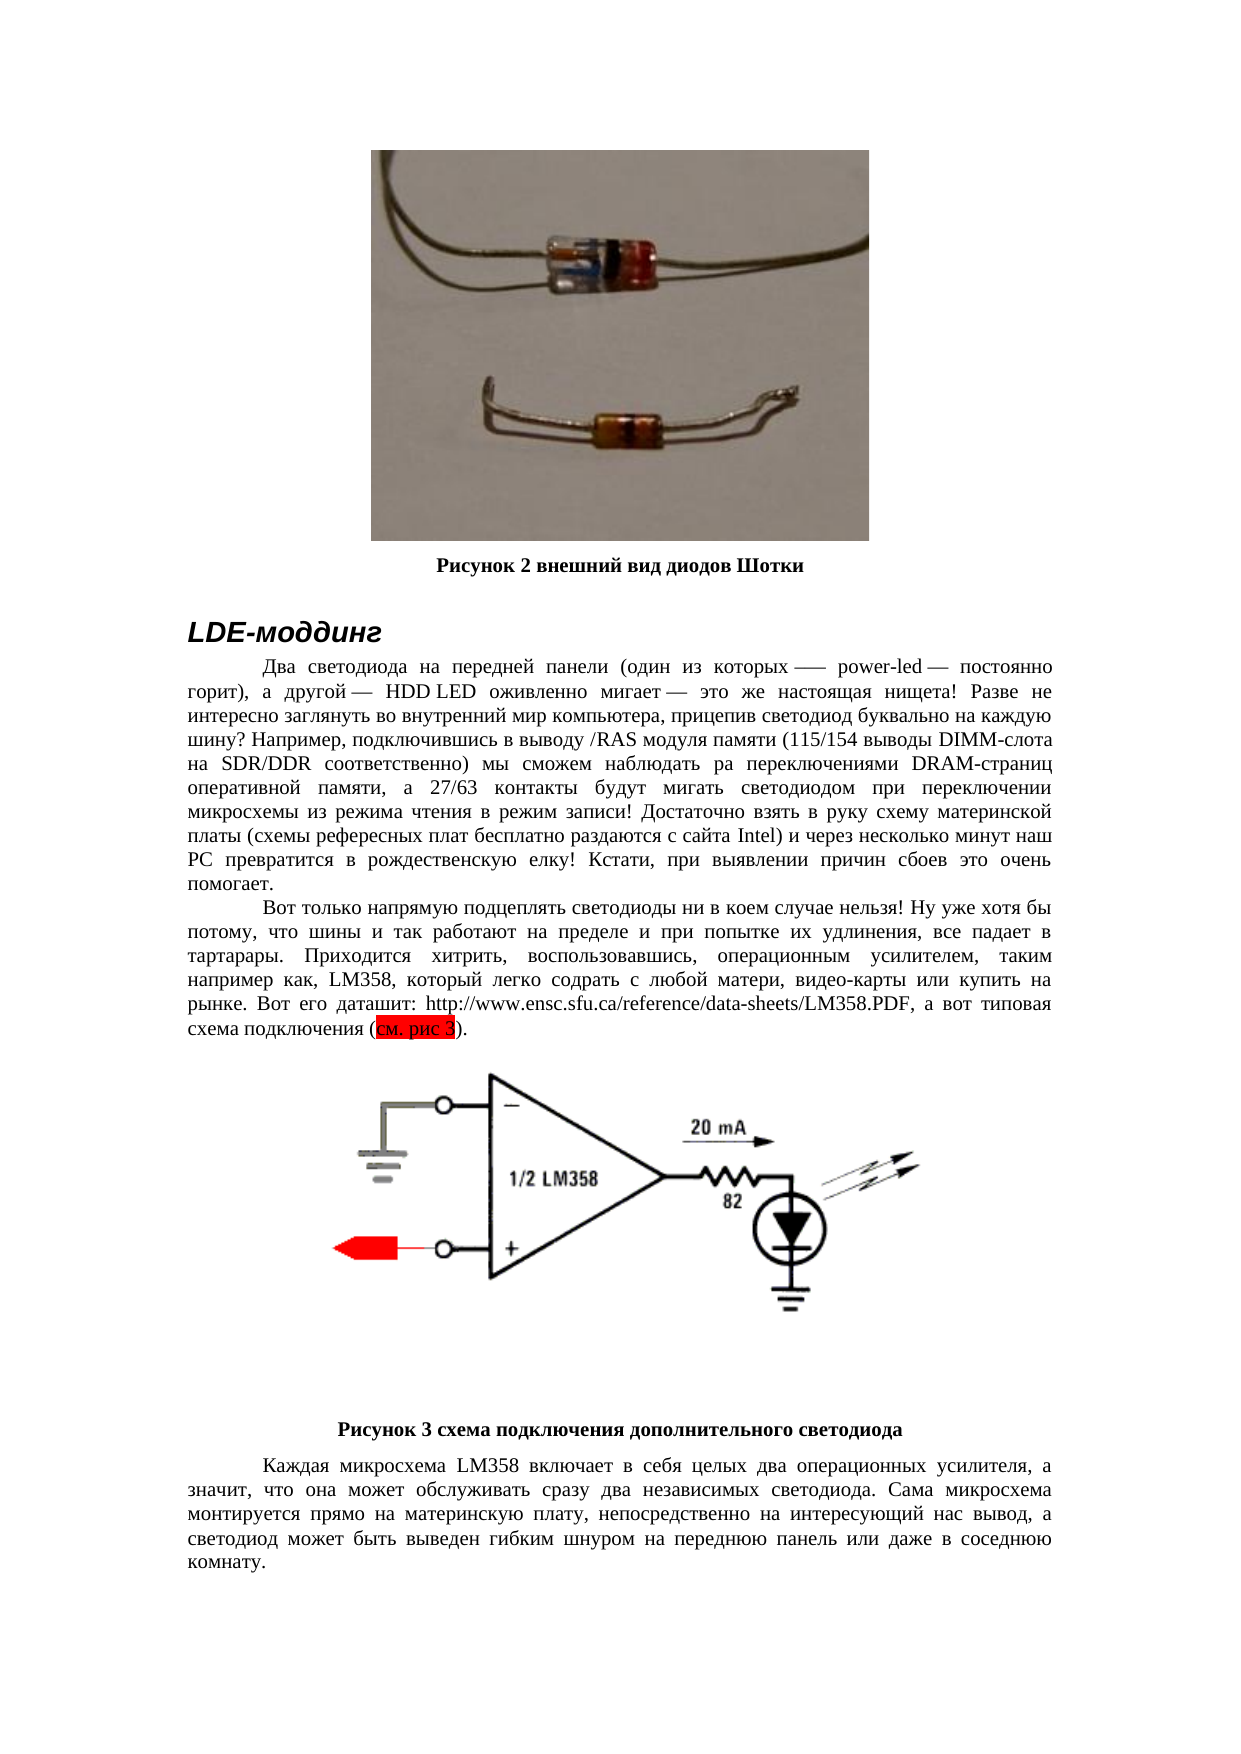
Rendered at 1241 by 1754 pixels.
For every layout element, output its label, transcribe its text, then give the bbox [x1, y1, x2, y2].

picture [371, 150, 870, 541]
text Каждая микросхема LM358 включает в себя целых два операционных усилителя, а значит, что она может обслуживать сразу два независимых светодиода. Сама микросхема монтируется прямо на материнскую плату, непосредственно на интересующий нас вывод, а светодиод может быть выведен гибким шнуром на переднюю панель или даже в соседнюю комнату. [187, 1453, 1053, 1573]
subtitle LDE-моддинг [187, 615, 1053, 648]
text Вот только напрямую подцеплять светодиоды ни в коем случае нельзя! Ну уже хотя бы потому, что шины и так работают на пределе и при попытке их удлинения, все падает в тартарары. Приходится хитрить, воспользовавшись, операционным усилителем, таким например как, LM358, который легко содрать с любой матери, видео-карты или купить на рынке. Вот его даташит: http://www.ensc.sfu.ca/reference/data-sheets/LM358.PDF, а вот типовая схема подключения (см. рис 3). [187, 895, 1053, 1039]
text Рисунок 3 схема подключения дополнительного светодиода [187, 1417, 1053, 1441]
text Рисунок 2 внешний вид диодов Шотки [187, 553, 1053, 577]
text Два светодиода на передней панели (один из которых –— power-led — постоянно горит), а другой — HDD LED оживленно мигает — это же настоящая нищета! Разве не интересно заглянуть во внутренний мир компьютера, прицепив светодиод буквально на каждую шину? Например, подключившись в выводу /RAS модуля памяти (115/154 выводы DIMM-слота на SDR/DDR соответственно) мы сможем наблюдать pа переключениями DRAM-страниц оперативной памяти, а 27/63 контакты будут мигать светодиодом при переключении микросхемы из режима чтения в режим записи! Достаточно взять в руку схему материнской платы (схемы рефересных плат бесплатно раздаются с сайта Intel) и через несколько минут наш PC превратится в рождественскую елку! Кстати, при выявлении причин сбоев это очень помогает. [187, 654, 1053, 895]
picture [254, 1063, 986, 1404]
